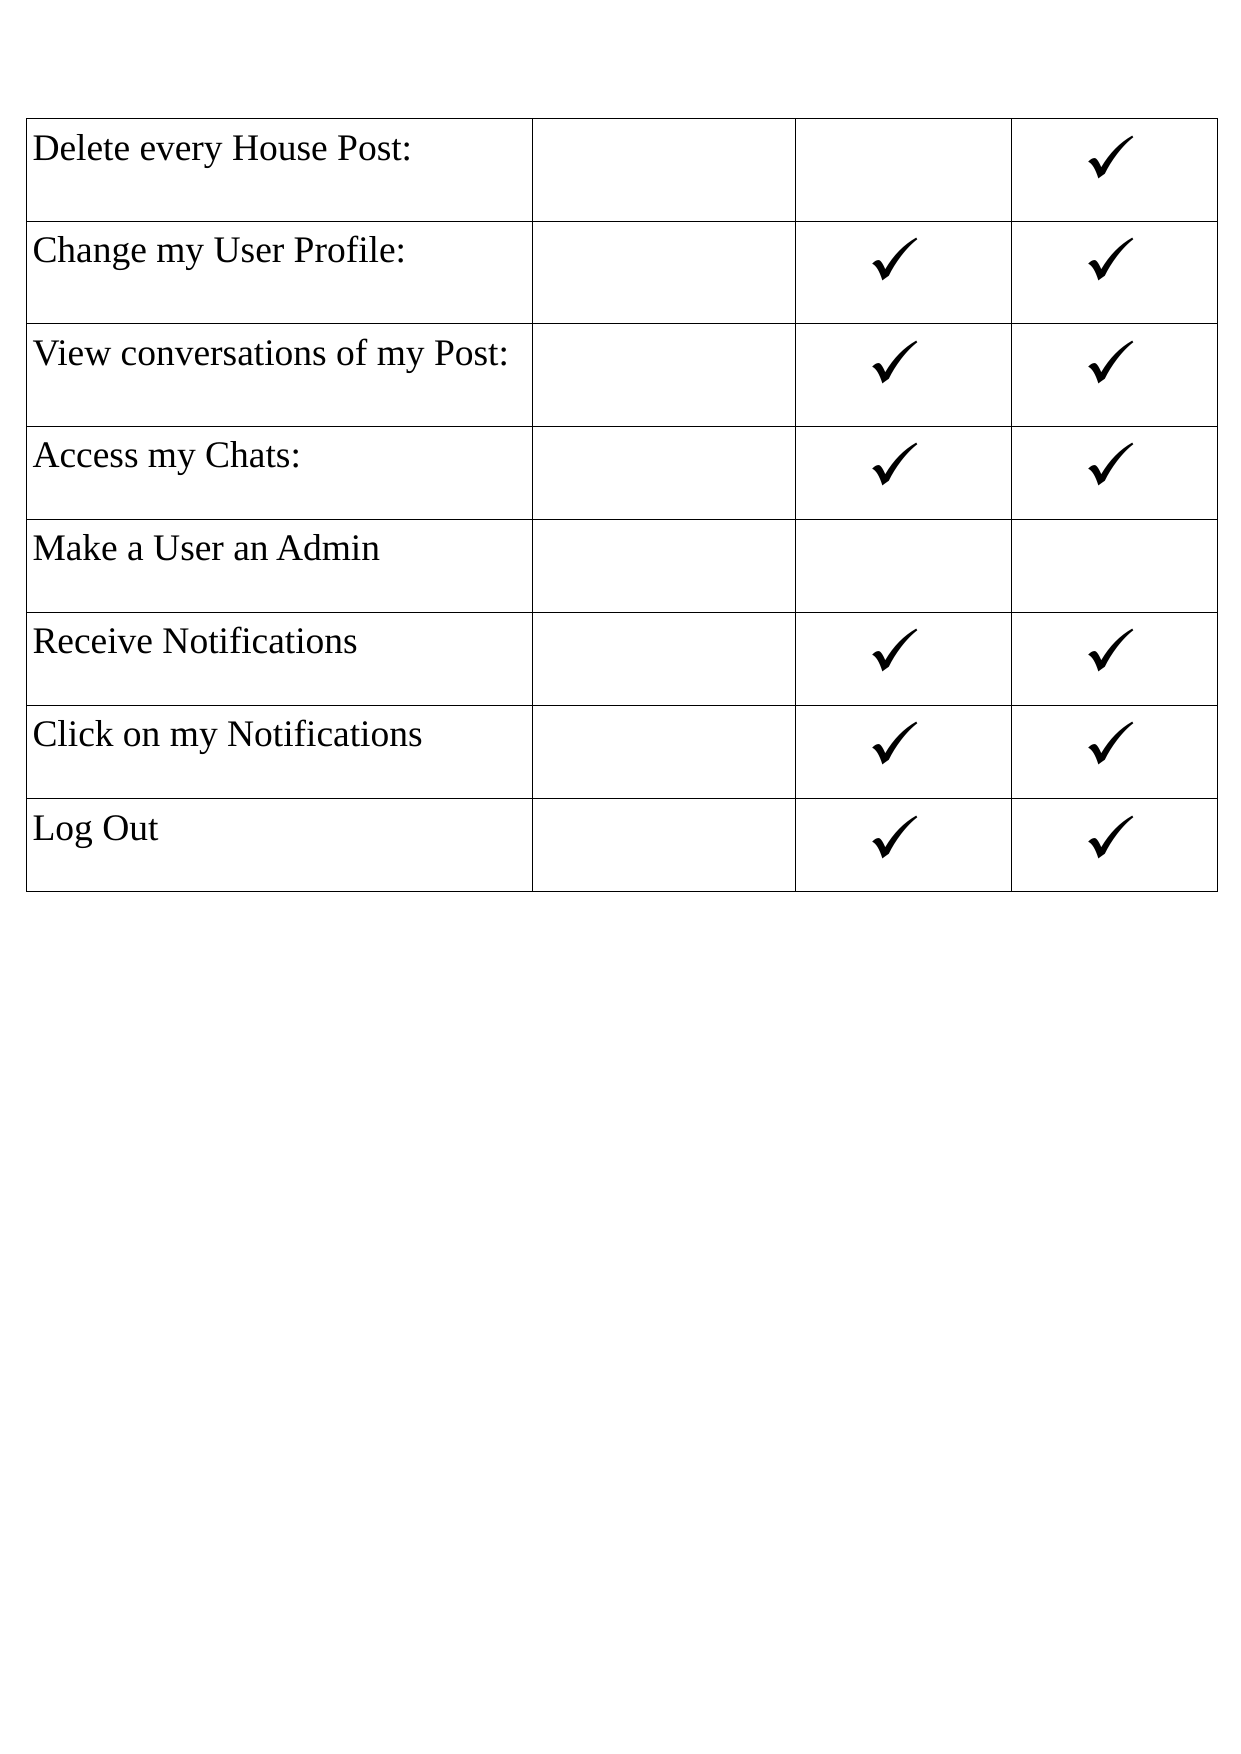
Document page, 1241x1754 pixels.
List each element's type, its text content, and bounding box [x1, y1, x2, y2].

table_cell [533, 613, 795, 705]
table_cell Access my Chats: [27, 427, 532, 519]
table_cell  [796, 427, 1011, 519]
table_cell Click on my Notifications [27, 706, 532, 798]
table_cell  [796, 706, 1011, 798]
table_cell Change my User Profile: [27, 222, 532, 323]
table_cell [533, 799, 795, 891]
table_cell [533, 222, 795, 323]
table_cell [533, 324, 795, 426]
table_cell Make a User an Admin [27, 520, 532, 612]
table_cell  [796, 324, 1011, 426]
table_cell  [796, 799, 1011, 891]
table_cell  [796, 222, 1011, 323]
table_cell View conversations of my Post: [27, 324, 532, 426]
table_cell  [1012, 613, 1217, 705]
table_cell [533, 427, 795, 519]
table_cell [533, 119, 795, 221]
table_cell [1012, 520, 1217, 612]
table_cell  [1012, 119, 1217, 221]
table_cell  [1012, 324, 1217, 426]
table_cell Receive Notifications [27, 613, 532, 705]
table_cell  [1012, 799, 1217, 891]
table_cell  [1012, 706, 1217, 798]
table_cell Log Out [27, 799, 532, 891]
table_cell [796, 520, 1011, 612]
table_cell  [796, 613, 1011, 705]
table_cell [796, 119, 1011, 221]
table_cell [533, 520, 795, 612]
table_cell  [1012, 222, 1217, 323]
table_cell [533, 706, 795, 798]
table_cell  [1012, 427, 1217, 519]
table_cell Delete every House Post: [27, 119, 532, 221]
